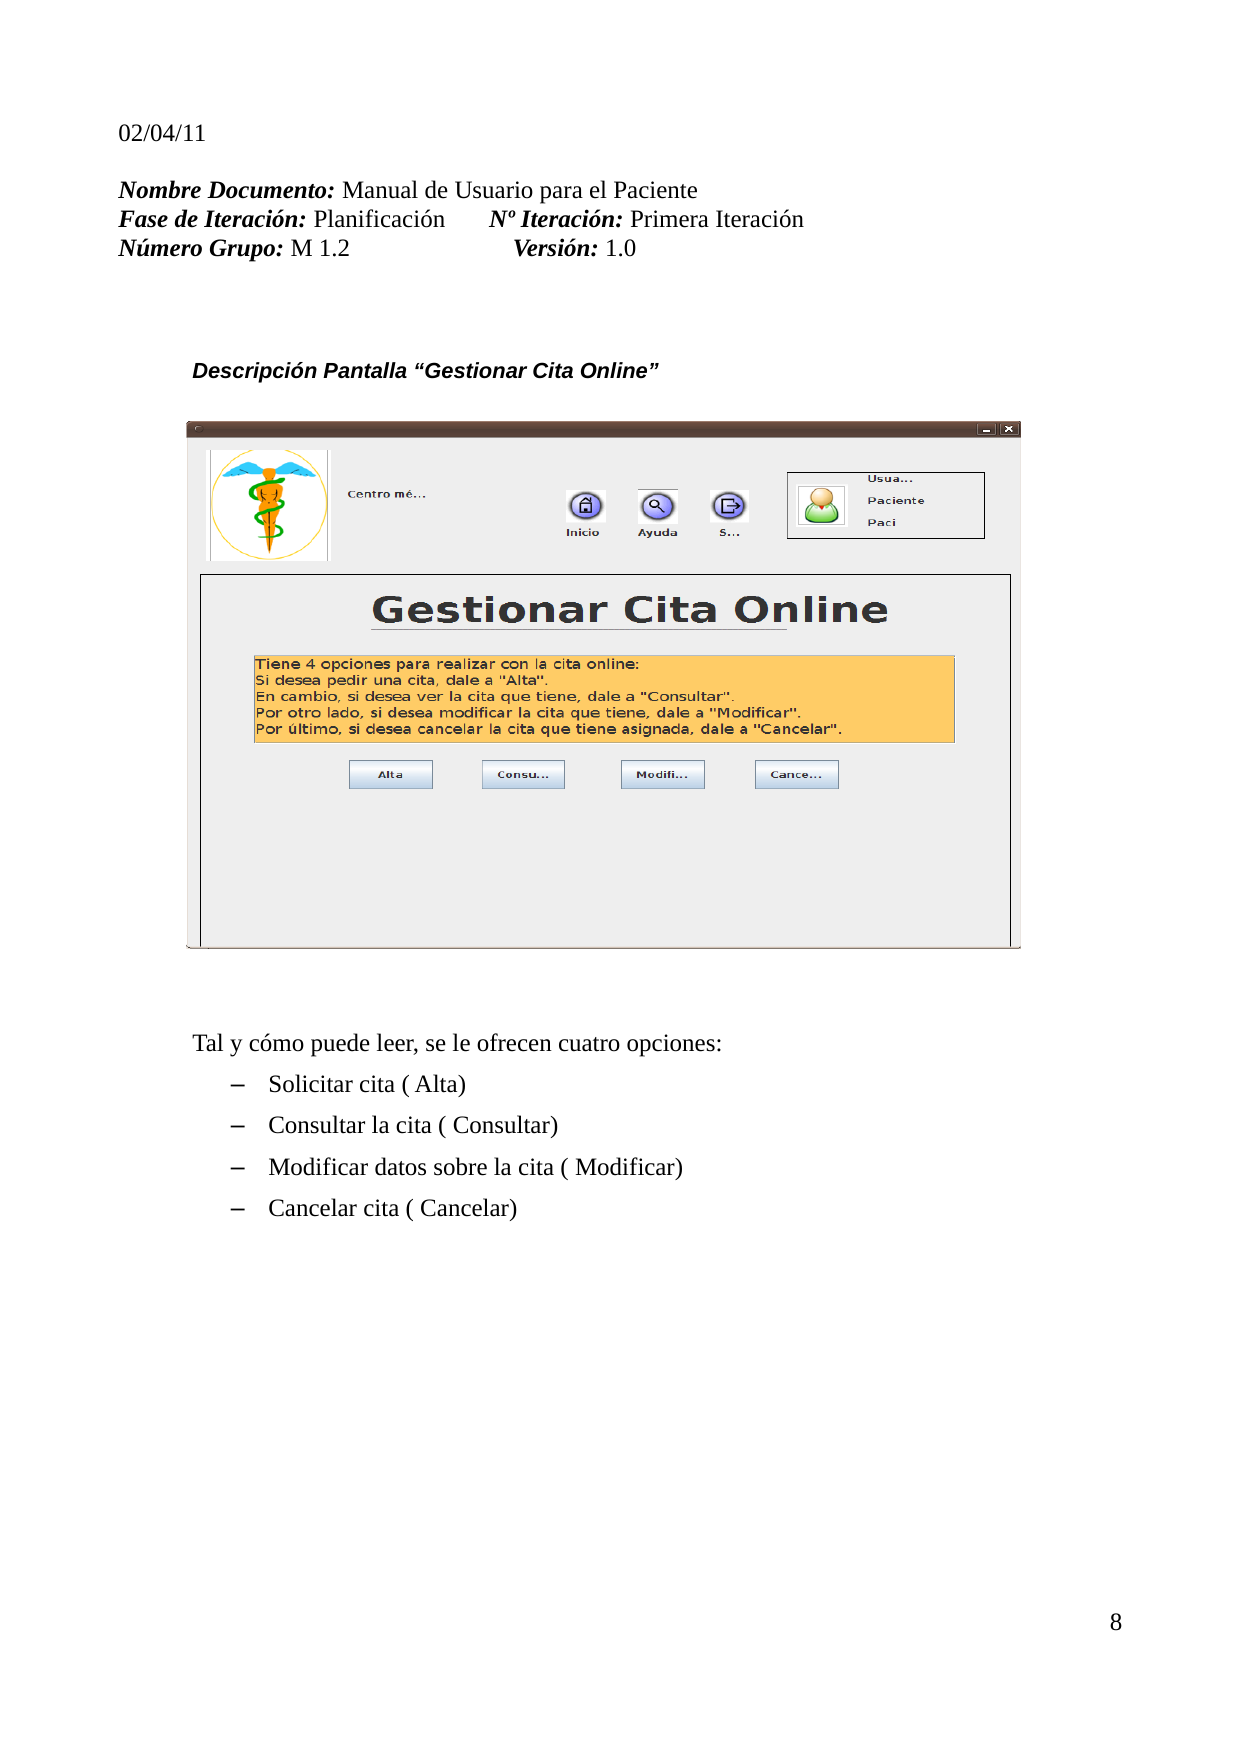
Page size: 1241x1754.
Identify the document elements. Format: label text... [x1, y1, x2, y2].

list Cancelar cita ( Cancelar) [231, 1193, 1122, 1222]
list Consultar la cita ( Consultar) [231, 1111, 1122, 1139]
subtitle Descripción Pantalla “Gestionar Cita Online” [118, 358, 1122, 383]
text Tal y cómo puede leer, se le ofrecen cuatro opciones: [118, 1028, 1122, 1057]
picture [186, 421, 1021, 949]
list Modificar datos sobre la cita ( Modificar) [231, 1152, 1122, 1181]
list Solicitar cita ( Alta) [231, 1069, 1122, 1098]
